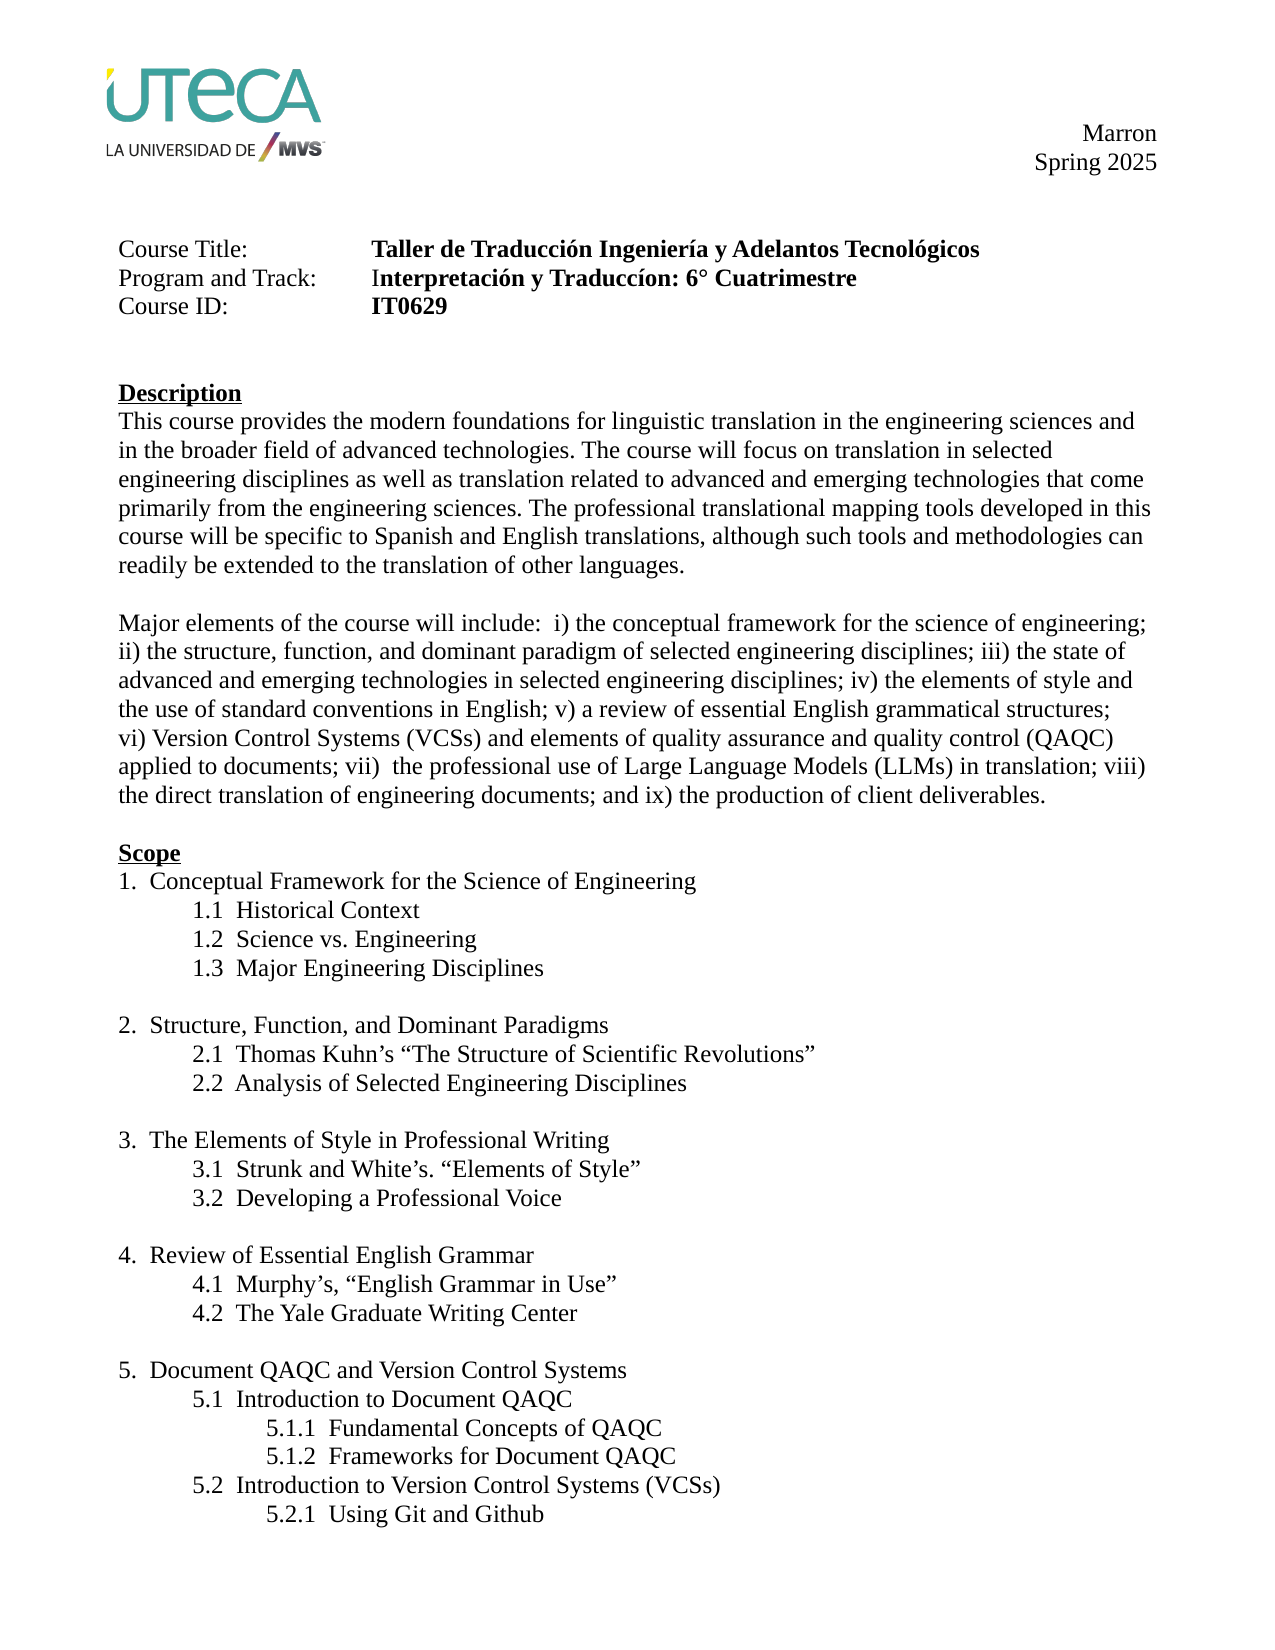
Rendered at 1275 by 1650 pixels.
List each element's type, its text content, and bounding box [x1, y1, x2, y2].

text 4.2 The Yale Graduate Writing Center [192, 1298, 1157, 1326]
text 5.1.2 Frameworks for Document QAQC [266, 1441, 1157, 1470]
text 5. Document QAQC and Version Control Systems [118, 1355, 1157, 1384]
text Description [118, 378, 1157, 406]
text 1.3 Major Engineering Disciplines [192, 953, 1157, 981]
text This course provides the modern foundations for linguistic translation in the engineering sciences and in the broader field of advanced technologies. The course will focus on translation in selected engineering disciplines as well as translation related to advanced and emerging technologies that come primarily from the engineering sciences. The professional translational mapping tools developed in this course will be specific to Spanish and English translations, although such tools and methodologies can readily be extended to the translation of other languages. [118, 406, 1157, 579]
table_cell Program and Track: [118, 263, 371, 291]
picture [104, 64, 328, 166]
text 1.1 Historical Context [192, 895, 1157, 924]
table_cell IT0629 [371, 291, 1157, 320]
text Major elements of the course will include: i) the conceptual framework for the science of engineering; ii) the structure, function, and dominant paradigm of selected engineering disciplines; iii) the state of advanced and emerging technologies in selected engineering disciplines; iv) the elements of style and the use of standard conventions in English; v) a review of essential English grammatical structures; [118, 608, 1157, 723]
text 5.2.1 Using Git and Github [266, 1499, 1157, 1528]
table_cell Interpretación y Traduccíon: 6° Cuatrimestre [371, 263, 1157, 291]
text 1.2 Science vs. Engineering [192, 924, 1157, 953]
text 5.1.1 Fundamental Concepts of QAQC [266, 1413, 1157, 1441]
text 3. The Elements of Style in Professional Writing [118, 1125, 1157, 1154]
table_header Taller de Traducción Ingeniería y Adelantos Tecnológicos [371, 234, 1157, 263]
text Scope [118, 838, 1157, 866]
table_cell [371, 320, 1157, 349]
text 4. Review of Essential English Grammar [118, 1240, 1157, 1269]
text 2.1 Thomas Kuhn’s “The Structure of Scientific Revolutions” [192, 1039, 1157, 1068]
text 5.1 Introduction to Document QAQC [192, 1384, 1157, 1413]
table_header Course Title: [118, 234, 371, 263]
text 2. Structure, Function, and Dominant Paradigms [118, 1010, 1157, 1039]
text 5.2 Introduction to Version Control Systems (VCSs) [192, 1470, 1157, 1499]
text 1. Conceptual Framework for the Science of Engineering [118, 866, 1157, 895]
text vi) Version Control Systems (VCSs) and elements of quality assurance and quality control (QAQC) applied to documents; vii) the professional use of Large Language Models (LLMs) in translation; viii) the direct translation of engineering documents; and ix) the production of client deliverables. [118, 723, 1157, 809]
table_cell Course ID: [118, 291, 371, 320]
text 2.2 Analysis of Selected Engineering Disciplines [192, 1068, 1157, 1096]
text 3.2 Developing a Professional Voice [192, 1183, 1157, 1211]
table_cell [118, 320, 371, 349]
text 3.1 Strunk and White’s. “Elements of Style” [192, 1154, 1157, 1183]
text 4.1 Murphy’s, “English Grammar in Use” [192, 1269, 1157, 1298]
